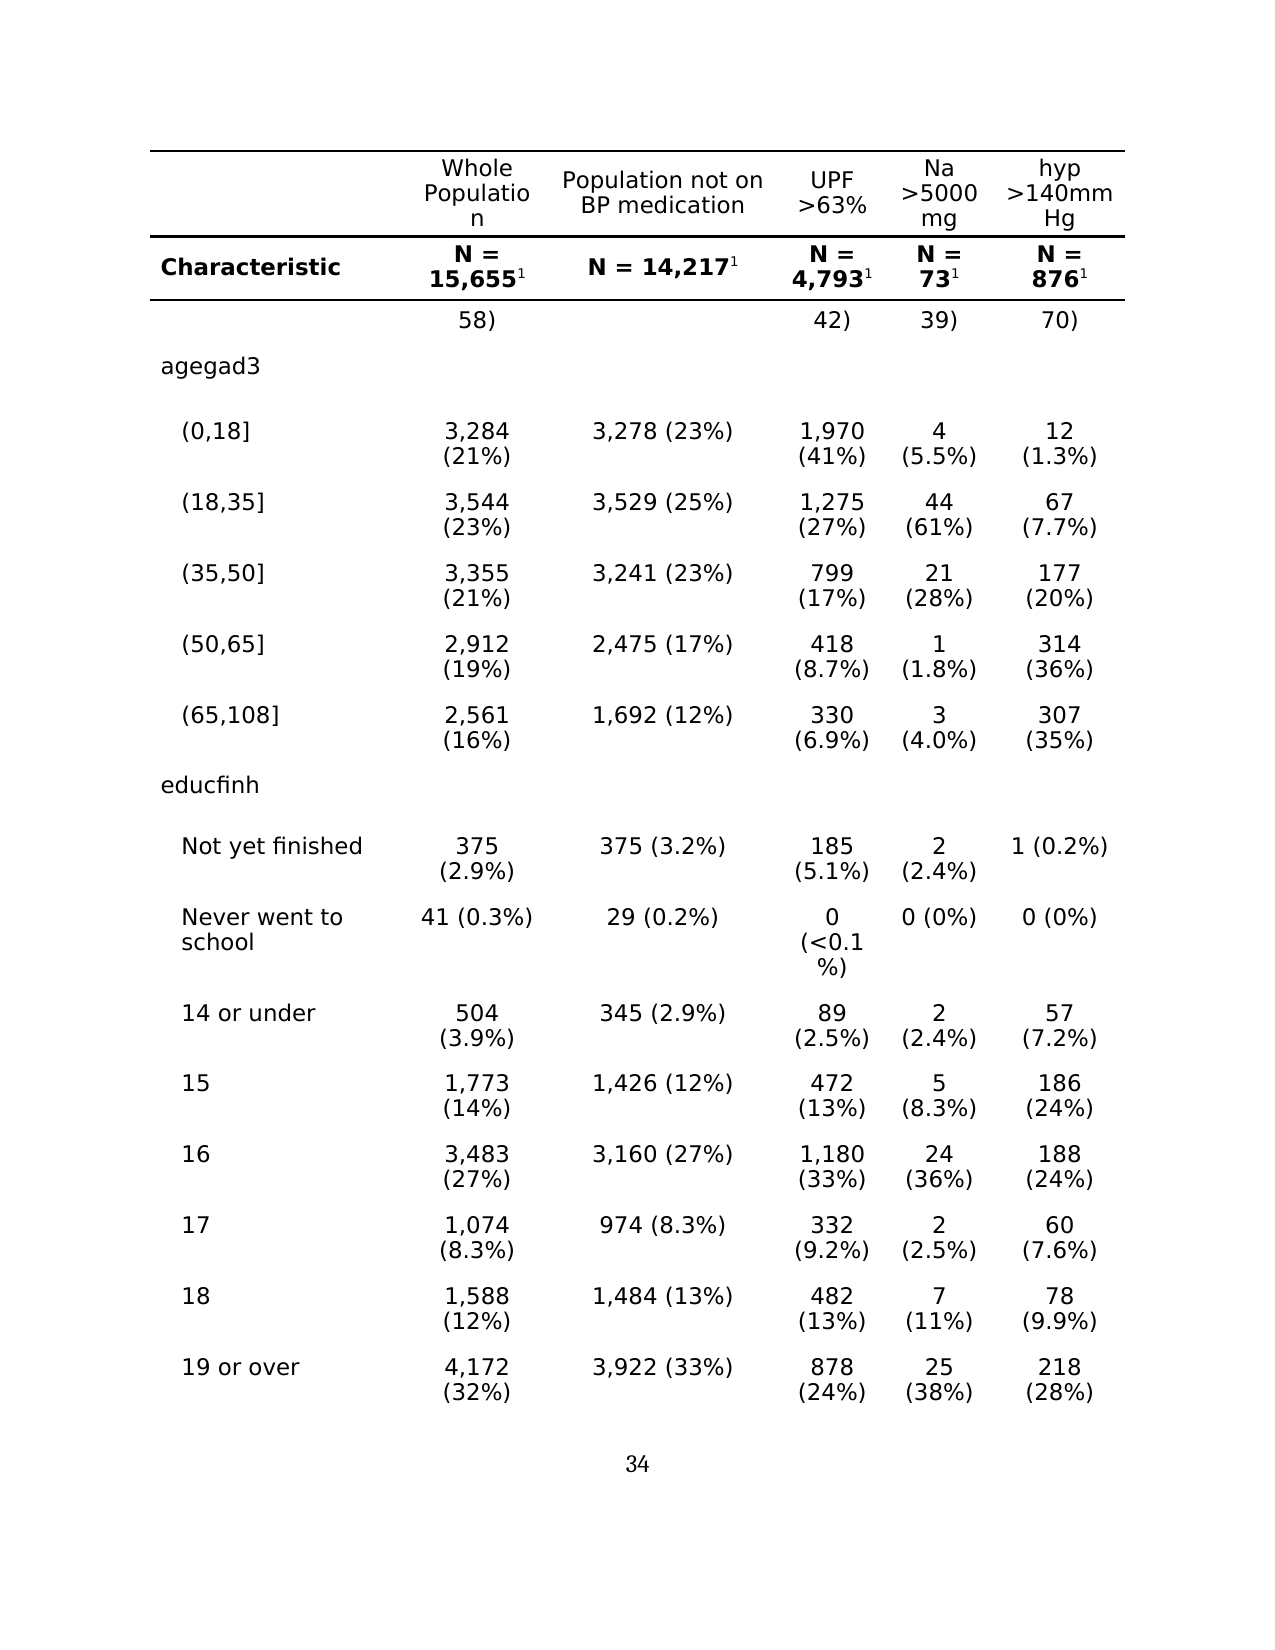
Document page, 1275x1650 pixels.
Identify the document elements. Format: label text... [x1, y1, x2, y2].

table_cell N = 731 [884, 238, 994, 298]
table_cell 19 or over [150, 1345, 408, 1416]
table_cell [545, 301, 780, 344]
table_cell 2,912 (19%) [409, 622, 545, 693]
table_cell 375 (2.9%) [409, 824, 545, 895]
table_cell 70) [994, 301, 1125, 344]
table_cell 29 (0.2%) [545, 895, 780, 991]
table_cell 89 (2.5%) [780, 991, 884, 1061]
table_cell 314 (36%) [994, 622, 1125, 693]
table_cell 3,160 (27%) [545, 1132, 780, 1203]
table_cell [780, 344, 884, 409]
table_cell 39) [884, 301, 994, 344]
table_cell 7 (11%) [884, 1274, 994, 1345]
table_cell 1,180 (33%) [780, 1132, 884, 1203]
table_cell 1,692 (12%) [545, 693, 780, 763]
table_cell [780, 764, 884, 824]
table_cell N = 8761 [994, 238, 1125, 298]
table_cell 3,355 (21%) [409, 551, 545, 622]
table_cell [545, 764, 780, 824]
table_cell 1,970 (41%) [780, 409, 884, 480]
table_cell 472 (13%) [780, 1061, 884, 1132]
table_cell 2 (2.5%) [884, 1203, 994, 1274]
table_cell 57 (7.2%) [994, 991, 1125, 1061]
table_cell 78 (9.9%) [994, 1274, 1125, 1345]
table_cell (50,65] [150, 622, 408, 693]
table_cell 44 (61%) [884, 480, 994, 551]
table_cell N = 14,2171 [545, 238, 780, 298]
table_header [150, 152, 408, 235]
table_cell 3,241 (23%) [545, 551, 780, 622]
table_cell 41 (0.3%) [409, 895, 545, 991]
table_cell 504 (3.9%) [409, 991, 545, 1061]
table_cell 2,475 (17%) [545, 622, 780, 693]
table_cell 17 [150, 1203, 408, 1274]
table_cell 4 (5.5%) [884, 409, 994, 480]
table_cell 0 (0%) [994, 895, 1125, 991]
table_cell 3,529 (25%) [545, 480, 780, 551]
table_cell 4,172 (32%) [409, 1345, 545, 1416]
table_cell (35,50] [150, 551, 408, 622]
table_cell 67 (7.7%) [994, 480, 1125, 551]
table_cell 21 (28%) [884, 551, 994, 622]
table_cell [994, 344, 1125, 409]
table_cell 3,284 (21%) [409, 409, 545, 480]
table_cell N = 15,6551 [409, 238, 545, 298]
table_cell (18,35] [150, 480, 408, 551]
table_cell 58) [409, 301, 545, 344]
table_cell 482 (13%) [780, 1274, 884, 1345]
table_cell 0 (<0.1%) [780, 895, 884, 991]
table_cell 1,074 (8.3%) [409, 1203, 545, 1274]
table_header Whole Population [409, 152, 545, 235]
table_cell 218 (28%) [994, 1345, 1125, 1416]
table_cell 345 (2.9%) [545, 991, 780, 1061]
table_cell Never went to school [150, 895, 408, 991]
table_cell [545, 344, 780, 409]
table_cell 0 (0%) [884, 895, 994, 991]
table_cell 1,484 (13%) [545, 1274, 780, 1345]
table_cell 375 (3.2%) [545, 824, 780, 895]
table_header hyp >140mmHg [994, 152, 1125, 235]
table_cell 16 [150, 1132, 408, 1203]
table_cell 185 (5.1%) [780, 824, 884, 895]
table_cell agegad3 [150, 344, 408, 409]
table_cell 3 (4.0%) [884, 693, 994, 763]
table_cell 1 (0.2%) [994, 824, 1125, 895]
table_cell 799 (17%) [780, 551, 884, 622]
table_cell [884, 764, 994, 824]
table_cell N = 4,7931 [780, 238, 884, 298]
table_header Na >5000mg [884, 152, 994, 235]
table_cell 60 (7.6%) [994, 1203, 1125, 1274]
table_cell 177 (20%) [994, 551, 1125, 622]
table_cell 974 (8.3%) [545, 1203, 780, 1274]
table_cell 3,544 (23%) [409, 480, 545, 551]
table_cell 188 (24%) [994, 1132, 1125, 1203]
table_cell Characteristic [150, 238, 408, 298]
table_cell 2 (2.4%) [884, 991, 994, 1061]
table_header UPF >63% [780, 152, 884, 235]
table_cell 3,278 (23%) [545, 409, 780, 480]
table_cell 1,588 (12%) [409, 1274, 545, 1345]
table_cell 1 (1.8%) [884, 622, 994, 693]
table_cell 15 [150, 1061, 408, 1132]
table_cell 878 (24%) [780, 1345, 884, 1416]
table_cell (65,108] [150, 693, 408, 763]
table_cell (0,18] [150, 409, 408, 480]
table_cell 2,561 (16%) [409, 693, 545, 763]
table_header Population not on BP medication [545, 152, 780, 235]
table_cell 1,426 (12%) [545, 1061, 780, 1132]
table_cell [994, 764, 1125, 824]
table_cell 307 (35%) [994, 693, 1125, 763]
table_cell 330 (6.9%) [780, 693, 884, 763]
table_cell [884, 344, 994, 409]
table_cell 418 (8.7%) [780, 622, 884, 693]
table_cell 2 (2.4%) [884, 824, 994, 895]
table_cell 186 (24%) [994, 1061, 1125, 1132]
table_cell 14 or under [150, 991, 408, 1061]
table_cell Not yet finished [150, 824, 408, 895]
table_cell 1,773 (14%) [409, 1061, 545, 1132]
table_cell [150, 301, 408, 344]
table_cell 332 (9.2%) [780, 1203, 884, 1274]
table_cell 3,922 (33%) [545, 1345, 780, 1416]
table_cell [409, 764, 545, 824]
table_cell 5 (8.3%) [884, 1061, 994, 1132]
table_cell 1,275 (27%) [780, 480, 884, 551]
table_cell 12 (1.3%) [994, 409, 1125, 480]
table_cell 18 [150, 1274, 408, 1345]
table_cell 24 (36%) [884, 1132, 994, 1203]
table_cell 42) [780, 301, 884, 344]
table_cell [409, 344, 545, 409]
table_cell 25 (38%) [884, 1345, 994, 1416]
table_cell educfinh [150, 764, 408, 824]
table_cell 3,483 (27%) [409, 1132, 545, 1203]
